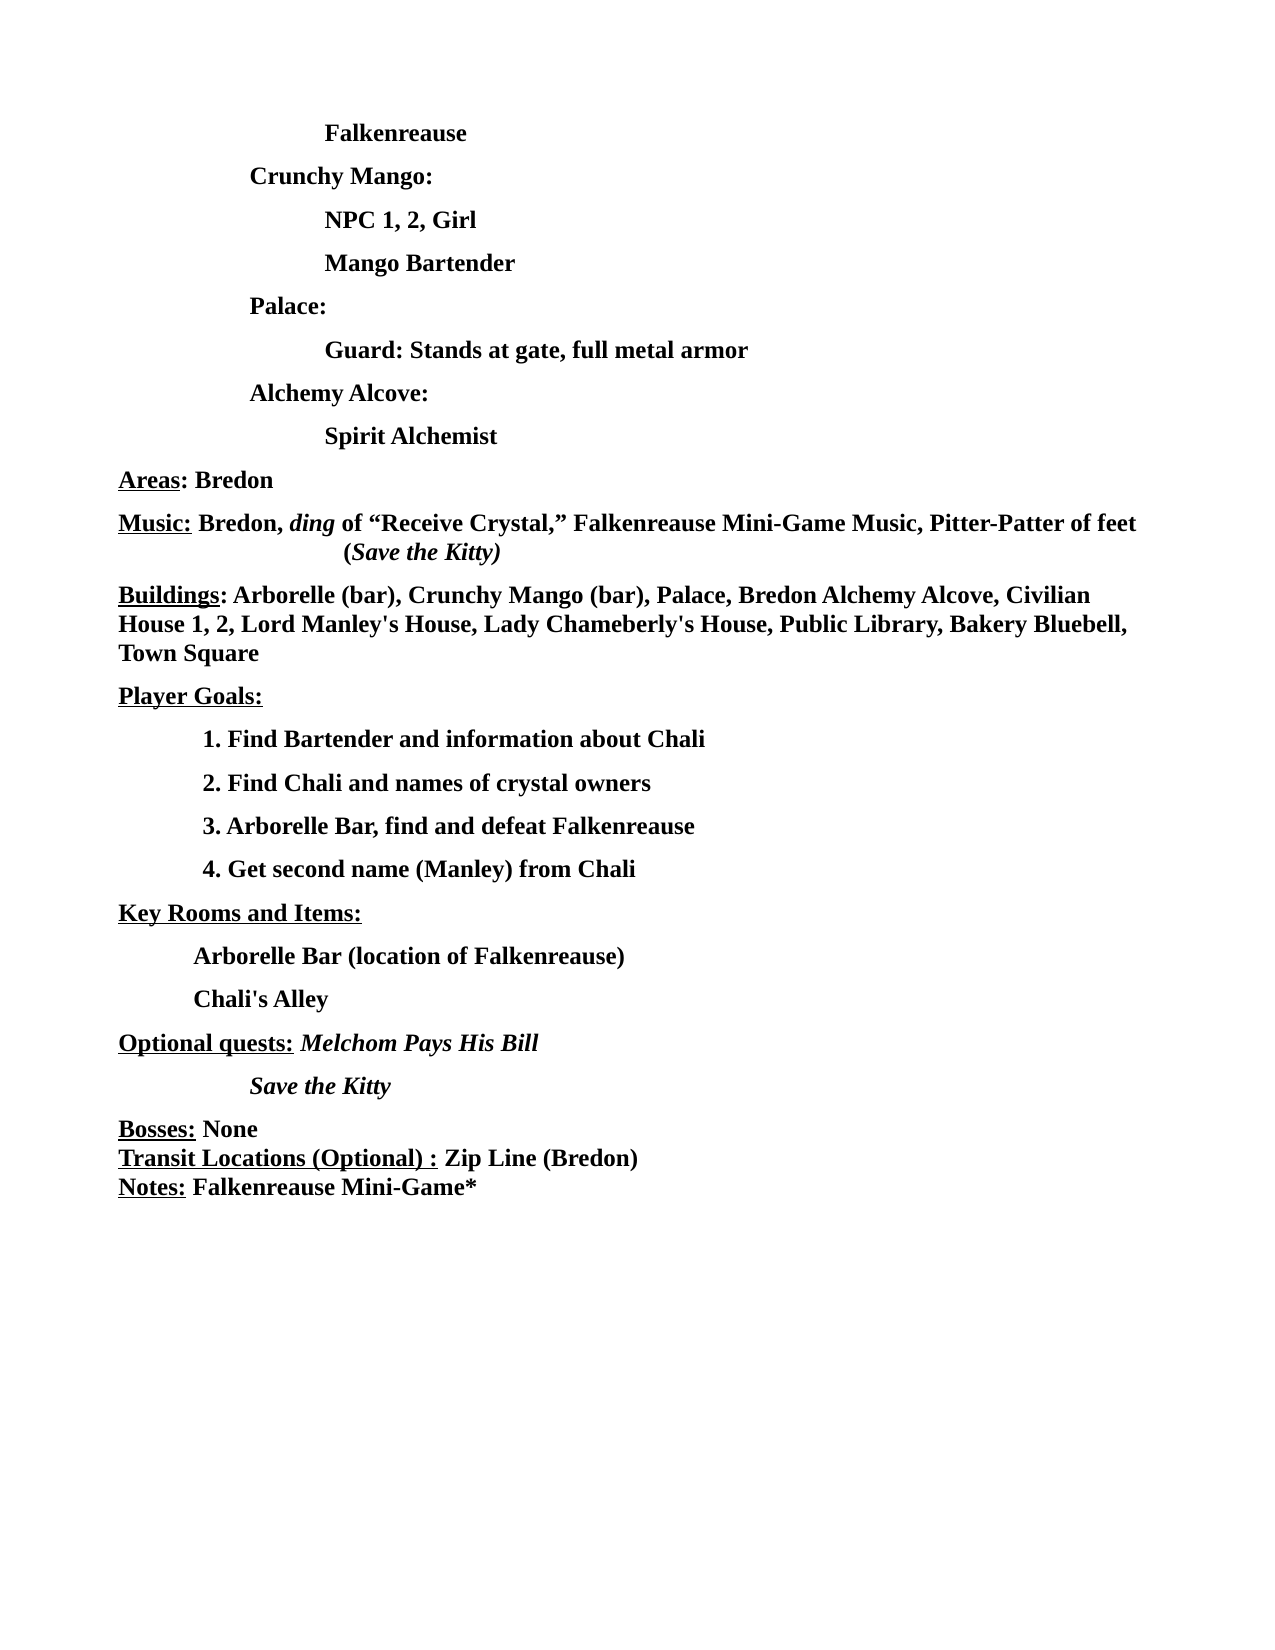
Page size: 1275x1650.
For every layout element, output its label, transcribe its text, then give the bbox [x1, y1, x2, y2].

text Alchemy Alcove: [249, 378, 1157, 407]
text Notes: Falkenreause Mini-Game* [118, 1172, 1157, 1201]
text Music: Bredon, ding of “Receive Crystal,” Falkenreause Mini-Game Music, Pitter-Patter of feet (Save the Kitty) [118, 508, 1157, 566]
text 3. Arborelle Bar, find and defeat Falkenreause [202, 811, 1157, 840]
text Mango Bartender [249, 248, 1157, 277]
text Transit Locations (Optional) : Zip Line (Bredon) [118, 1143, 1157, 1172]
text Buildings: Arborelle (bar), Crunchy Mango (bar), Palace, Bredon Alchemy Alcove, Civilian House 1, 2, Lord Manley's House, Lady Chameberly's House, Public Library, Bakery Bluebell, Town Square [118, 580, 1157, 666]
text Falkenreause [249, 118, 1157, 147]
text Optional quests: Melchom Pays His Bill [118, 1028, 1157, 1056]
text 2. Find Chali and names of crystal owners [202, 768, 1157, 796]
text 1. Find Bartender and information about Chali [202, 724, 1157, 753]
text Save the Kitty [249, 1071, 1157, 1100]
text Chali's Alley [118, 984, 1157, 1013]
text Player Goals: [118, 681, 1157, 710]
text 4. Get second name (Manley) from Chali [202, 854, 1157, 883]
text NPC 1, 2, Girl [249, 205, 1157, 233]
text Crunchy Mango: [249, 161, 1157, 190]
text Palace: [249, 291, 1157, 320]
text Spirit Alchemist [249, 421, 1157, 450]
text Key Rooms and Items: [118, 898, 1157, 926]
text Bosses: None [118, 1114, 1157, 1143]
text Arborelle Bar (location of Falkenreause) [118, 941, 1157, 970]
text Guard: Stands at gate, full metal armor [249, 335, 1157, 363]
text Areas: Bredon [118, 465, 1157, 493]
